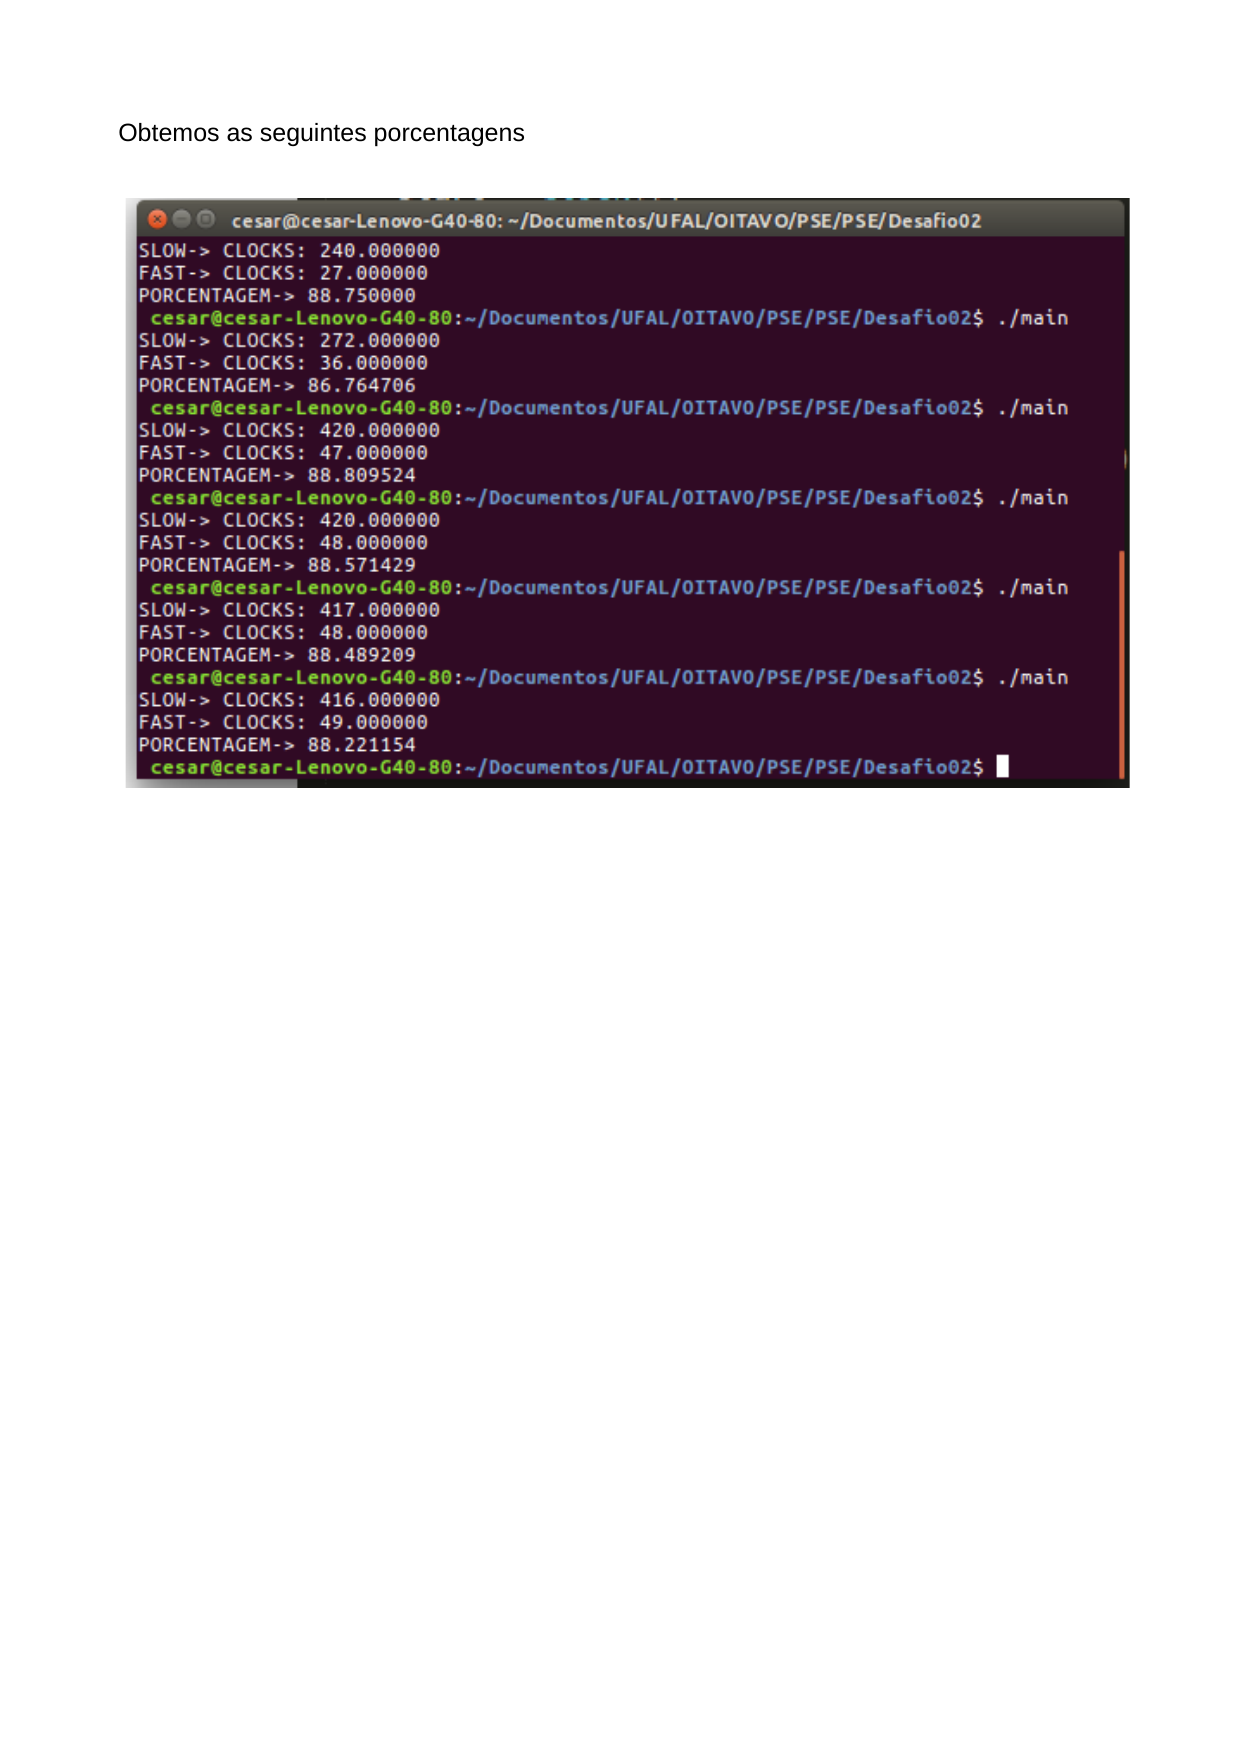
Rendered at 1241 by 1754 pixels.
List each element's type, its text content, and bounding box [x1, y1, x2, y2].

text Obtemos as seguintes porcentagens [118, 118, 1122, 147]
picture [125, 198, 1130, 788]
